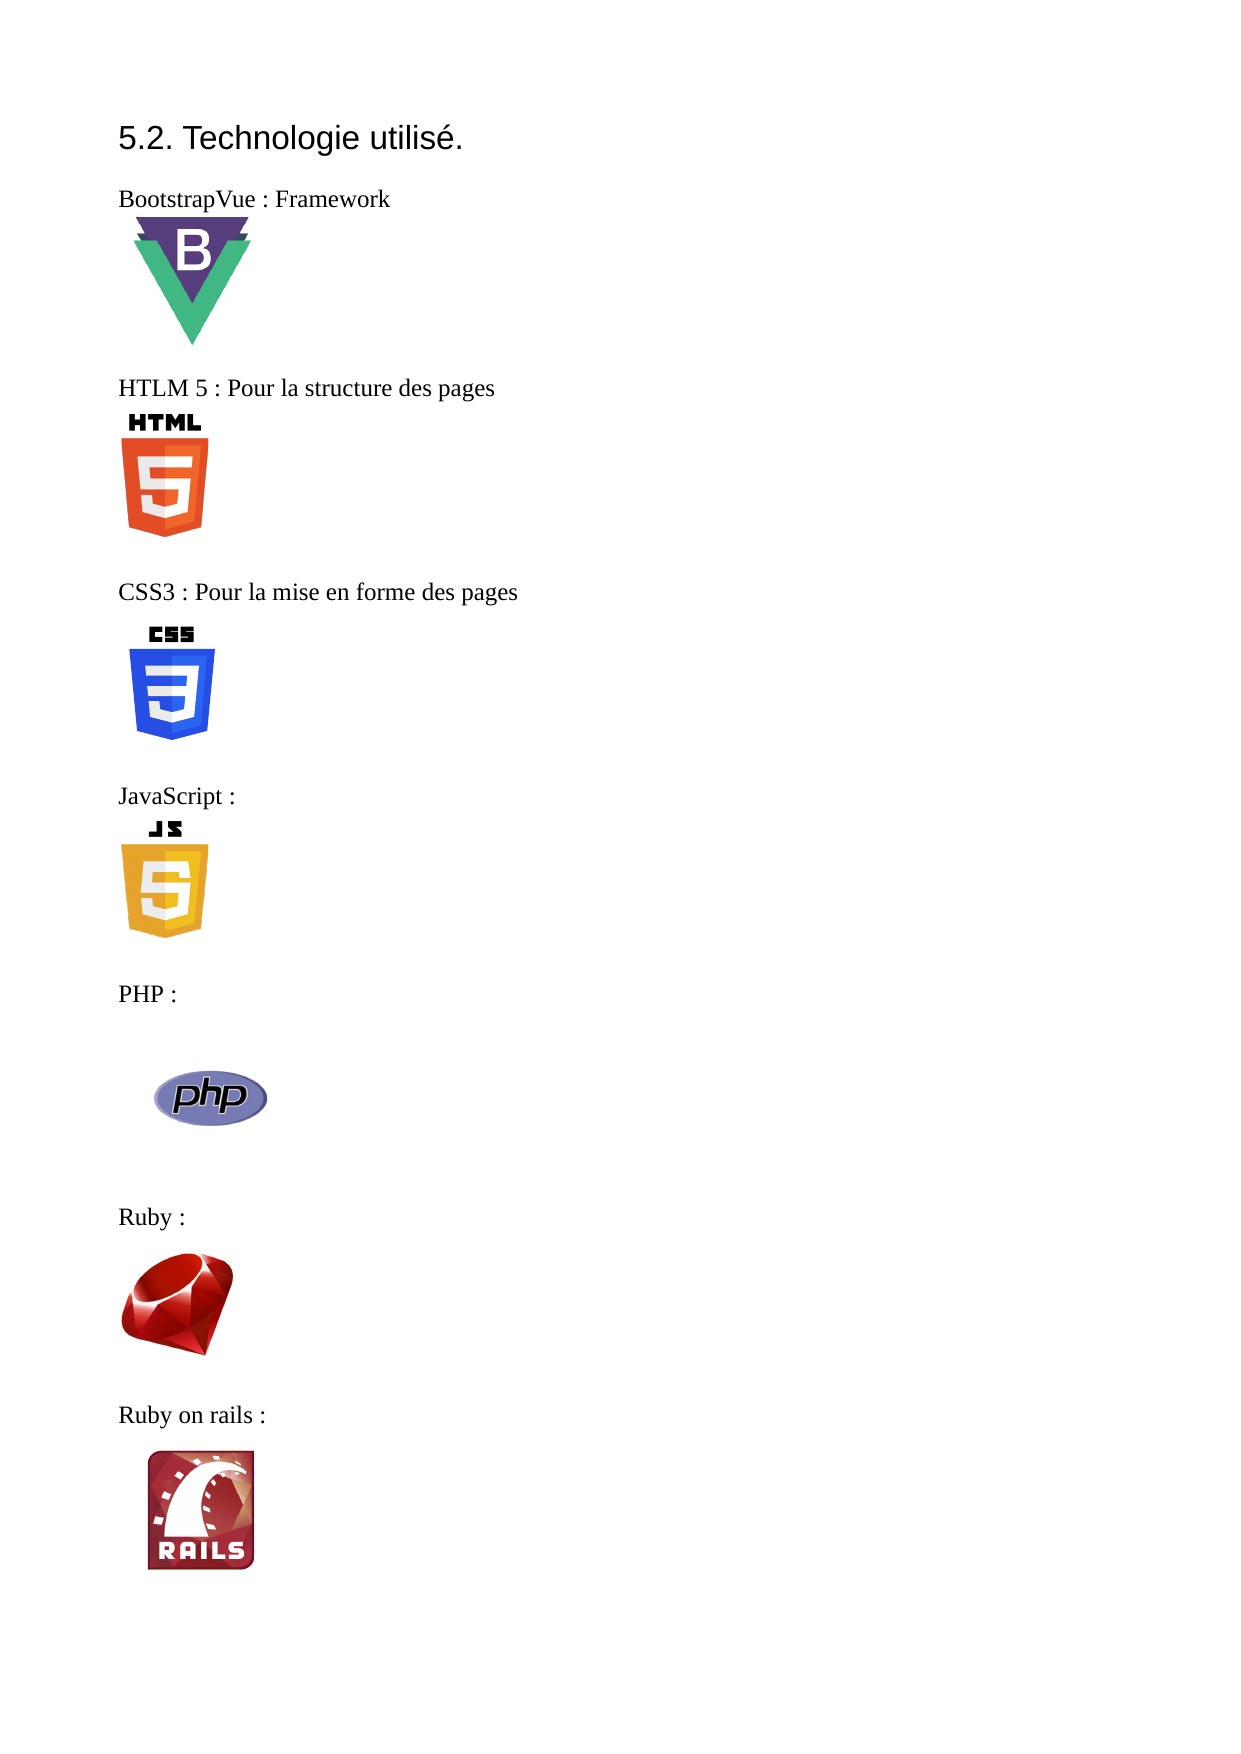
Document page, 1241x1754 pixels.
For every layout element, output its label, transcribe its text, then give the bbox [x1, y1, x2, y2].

text JavaScript : [118, 781, 1122, 810]
text CSS3 : Pour la mise en forme des pages [118, 577, 1122, 606]
picture [135, 1442, 265, 1579]
text Ruby on rails : [118, 1400, 1122, 1428]
text BootstrapVue : Framework HTLM 5 : Pour la structure des pages [118, 184, 1122, 402]
text PHP : [118, 979, 1122, 1008]
picture [137, 1033, 280, 1162]
text Ruby : [118, 1202, 1122, 1231]
picture [121, 821, 209, 938]
picture [121, 414, 209, 537]
picture [133, 217, 251, 345]
subtitle 5.2. Technologie utilisé. [118, 118, 1122, 157]
picture [118, 1250, 235, 1359]
